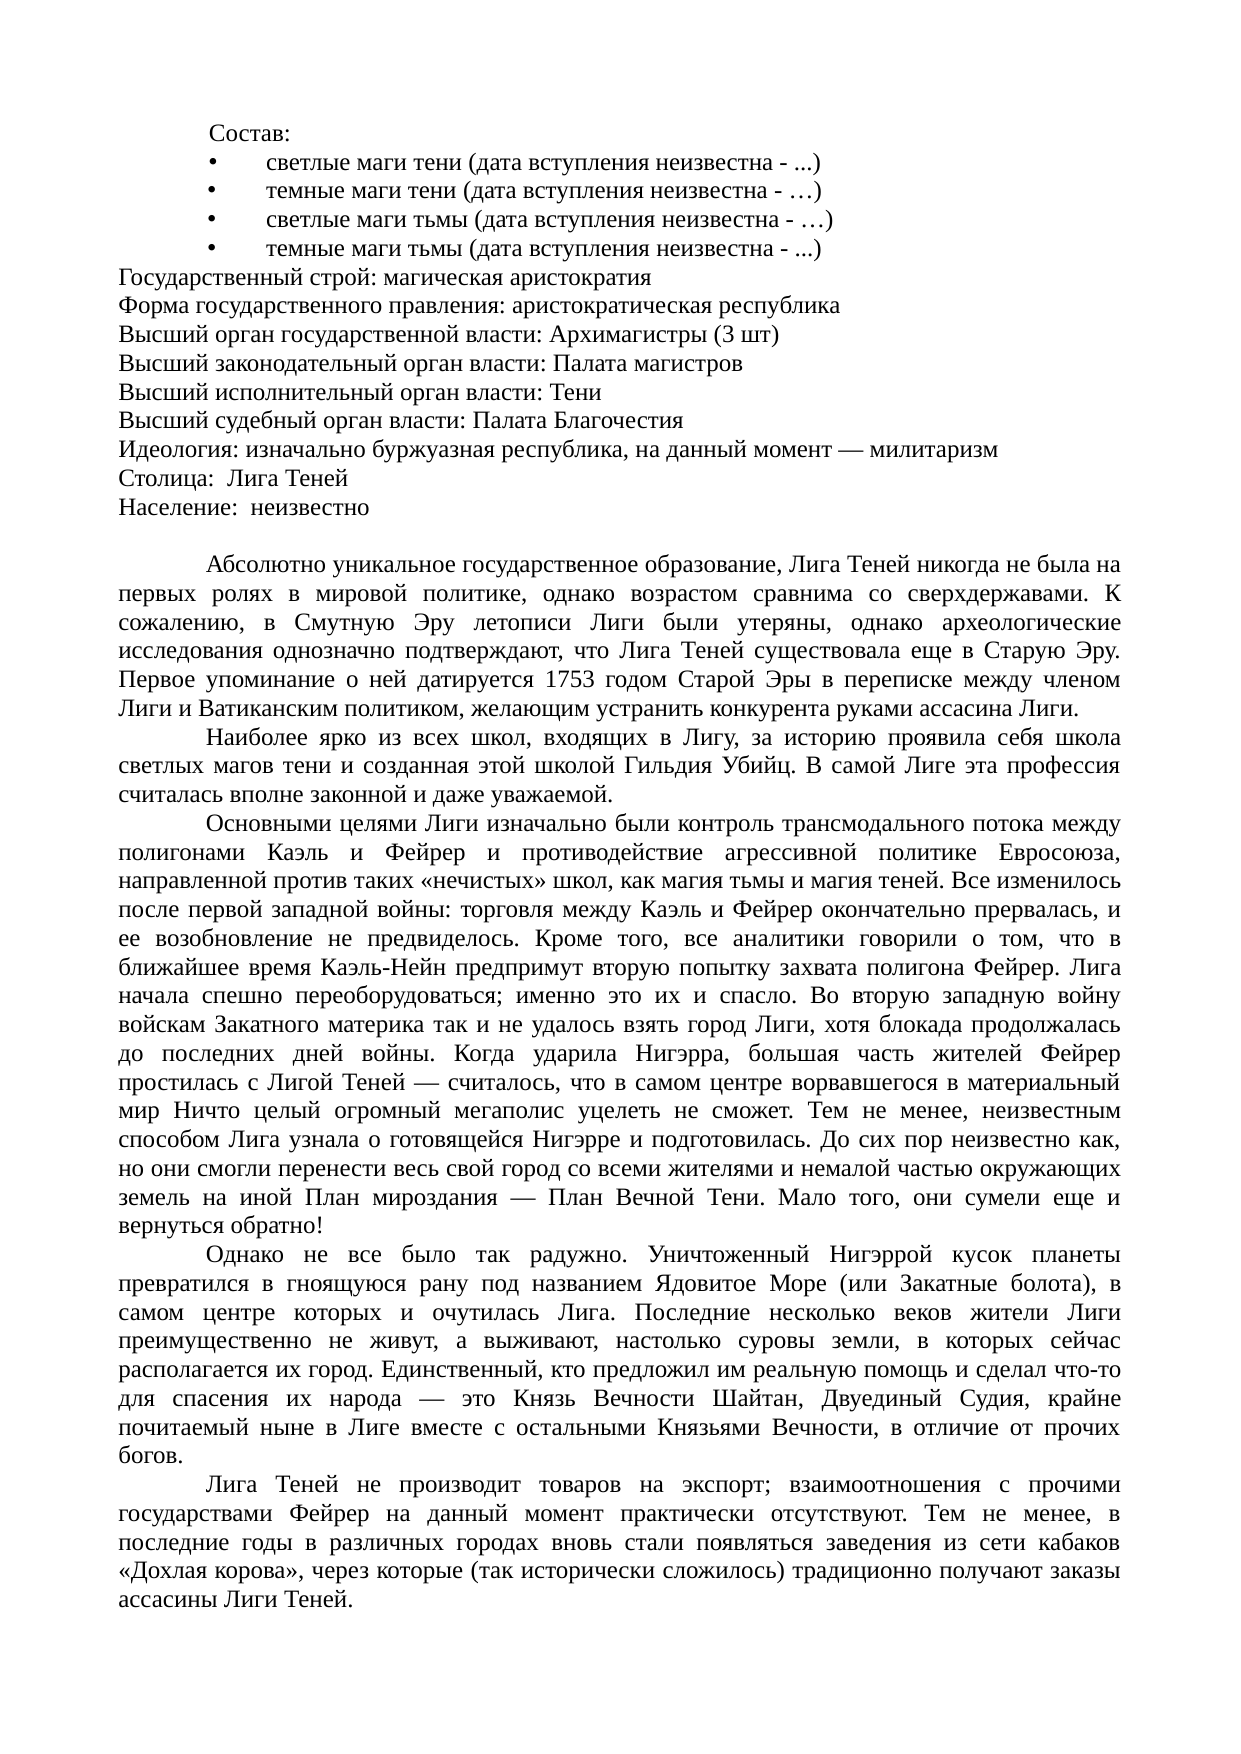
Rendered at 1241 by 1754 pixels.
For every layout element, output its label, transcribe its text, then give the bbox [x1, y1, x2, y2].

list светлые маги тьмы (дата вступления неизвестна - …) [118, 204, 1122, 233]
text Абсолютно уникальное государственное образование, Лига Теней никогда не была на первых ролях в мировой политике, однако возрастом сравнима со сверхдержавами. К сожалению, в Смутную Эру летописи Лиги были утеряны, однако археологические исследования однозначно подтверждают, что Лига Теней существовала еще в Старую Эру. Первое упоминание о ней датируется 1753 годом Старой Эры в переписке между членом Лиги и Ватиканским политиком, желающим устранить конкурента руками ассасина Лиги. [118, 549, 1122, 722]
text Форма государственного правления: аристократическая республика [118, 291, 1122, 319]
text Лига Теней не производит товаров на экспорт; взаимоотношения с прочими государствами Фейрер на данный момент практически отсутствуют. Тем не менее, в последние годы в различных городах вновь стали появляться заведения из сети кабаков «Дохлая корова», через которые (так исторически сложилось) традиционно получают заказы ассасины Лиги Теней. [118, 1469, 1122, 1613]
text Основными целями Лиги изначально были контроль трансмодального потока между полигонами Каэль и Фейрер и противодействие агрессивной политике Евросоюза, направленной против таких «нечистых» школ, как магия тьмы и магия теней. Все изменилось после первой западной войны: торговля между Каэль и Фейрер окончательно прервалась, и ее возобновление не предвиделось. Кроме того, все аналитики говорили о том, что в ближайшее время Каэль-Нейн предпримут вторую попытку захвата полигона Фейрер. Лига начала спешно переоборудоваться; именно это их и спасло. Во вторую западную войну войскам Закатного материка так и не удалось взять город Лиги, хотя блокада продолжалась до последних дней войны. Когда ударила Нигэрра, большая часть жителей Фейрер простилась с Лигой Теней — считалось, что в самом центре ворвавшегося в материальный мир Ничто целый огромный мегаполис уцелеть не сможет. Тем не менее, неизвестным способом Лига узнала о готовящейся Нигэрре и подготовилась. До сих пор неизвестно как, но они смогли перенести весь свой город со всеми жителями и немалой частью окружающих земель на иной План мироздания — План Вечной Тени. Мало того, они сумели еще и вернуться обратно! [118, 808, 1122, 1239]
text Высший законодательный орган власти: Палата магистров [118, 348, 1122, 377]
list темные маги тени (дата вступления неизвестна - …) [118, 176, 1122, 204]
text Однако не все было так радужно. Уничтоженный Нигэррой кусок планеты превратился в гноящуюся рану под названием Ядовитое Море (или Закатные болота), в самом центре которых и очутилась Лига. Последние несколько веков жители Лиги преимущественно не живут, а выживают, настолько суровы земли, в которых сейчас располагается их город. Единственный, кто предложил им реальную помощь и сделал что-то для спасения их народа — это Князь Вечности Шайтан, Двуединый Судия, крайне почитаемый ныне в Лиге вместе с остальными Князьями Вечности, в отличие от прочих богов. [118, 1239, 1122, 1469]
text Наиболее ярко из всех школ, входящих в Лигу, за историю проявила себя школа светлых магов тени и созданная этой школой Гильдия Убийц. В самой Лиге эта профессия считалась вполне законной и даже уважаемой. [118, 722, 1122, 808]
text Высший орган государственной власти: Архимагистры (3 шт) [118, 319, 1122, 348]
text Государственный строй: магическая аристократия [118, 262, 1122, 291]
list светлые маги тени (дата вступления неизвестна - ...) [118, 147, 1122, 176]
text Идеология: изначально буржуазная республика, на данный момент — милитаризм [118, 434, 1122, 463]
text Столица: Лига Теней [118, 463, 1122, 492]
text Население: неизвестно [118, 492, 1122, 521]
list темные маги тьмы (дата вступления неизвестна - ...) [118, 233, 1122, 262]
text Высший судебный орган власти: Палата Благочестия [118, 406, 1122, 434]
text Состав: [118, 118, 1122, 147]
text Высший исполнительный орган власти: Тени [118, 377, 1122, 406]
